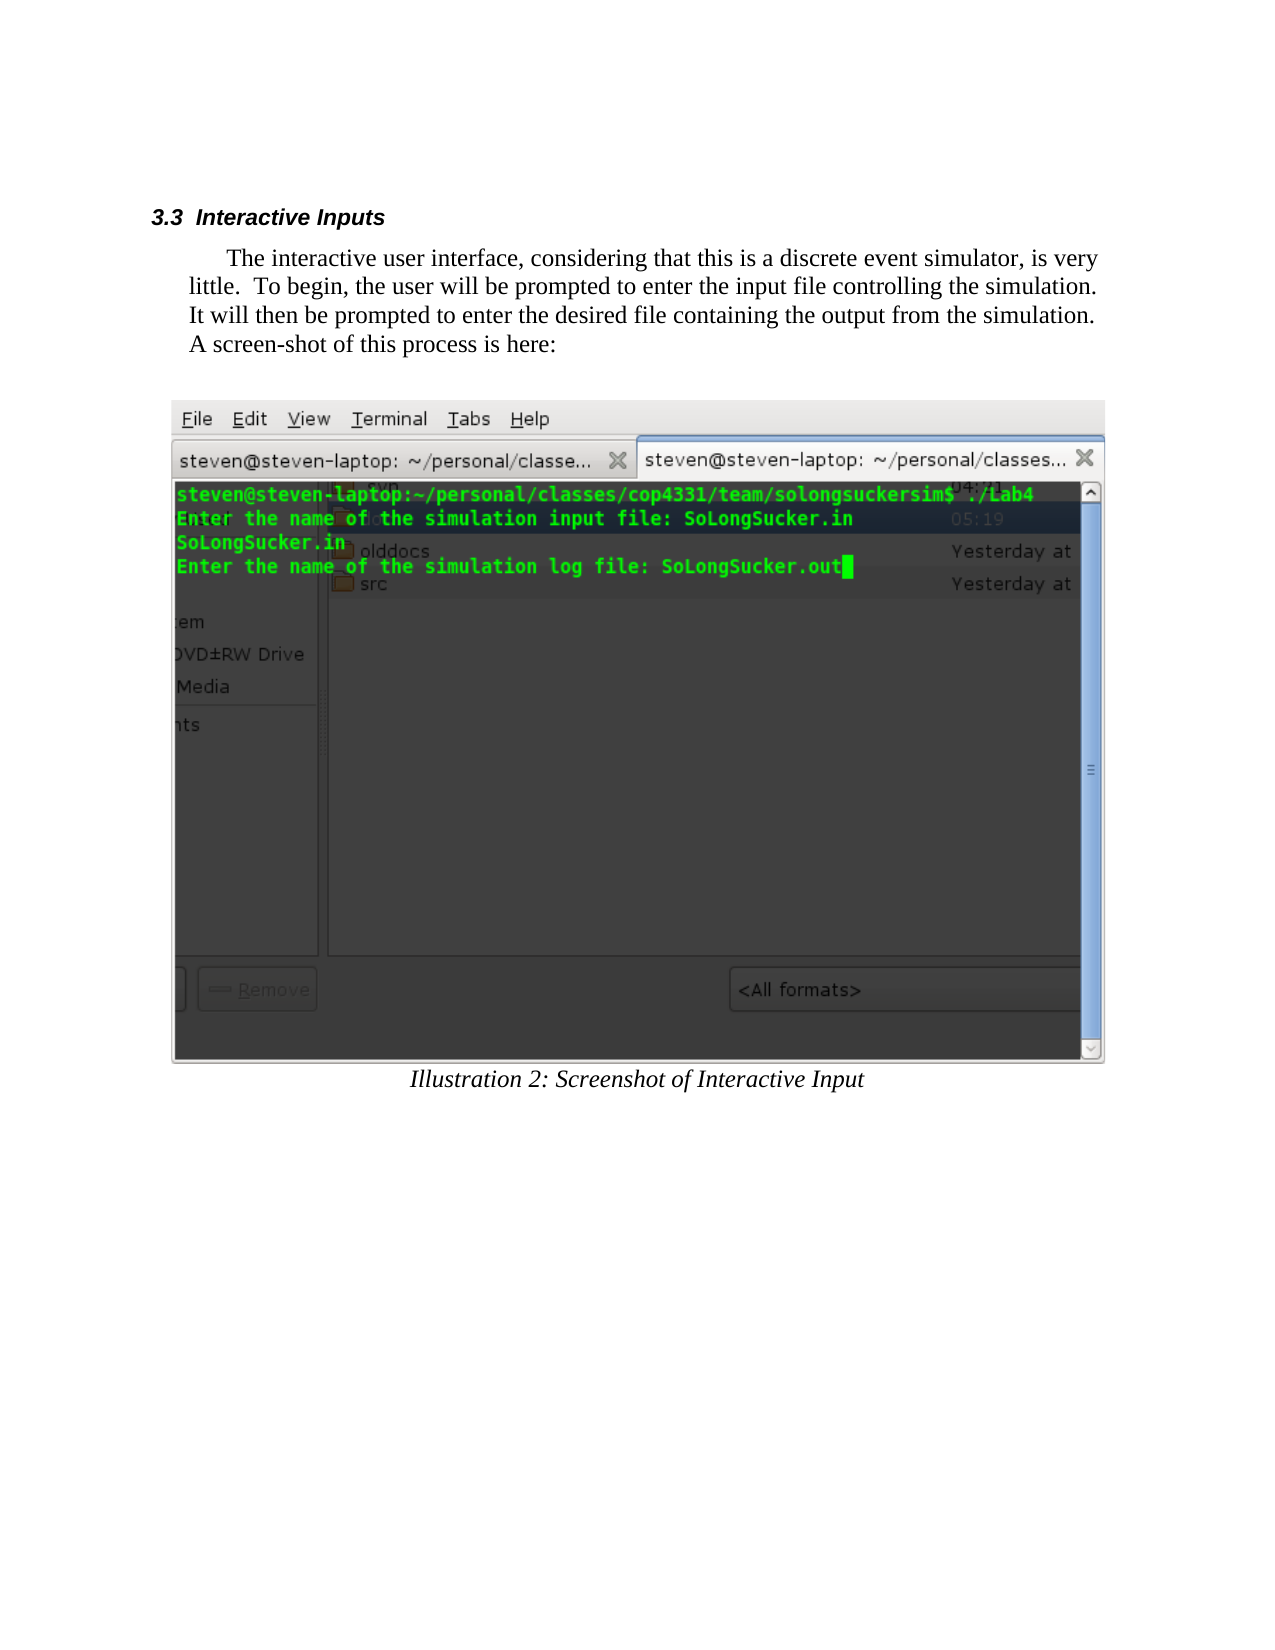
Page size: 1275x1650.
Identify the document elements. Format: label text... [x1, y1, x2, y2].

subtitle 3.3 Interactive Inputs [151, 204, 1125, 230]
picture [171, 400, 1106, 1064]
text Illustration 2: Screenshot of Interactive Input [171, 1064, 1105, 1092]
text The interactive user interface, considering that this is a discrete event simulator, is very little. To begin, the user will be prompted to enter the input file controlling the simulation. It will then be prompted to enter the desired file containing the output from the simulation. A screen-shot of this process is here: [188, 243, 1125, 358]
